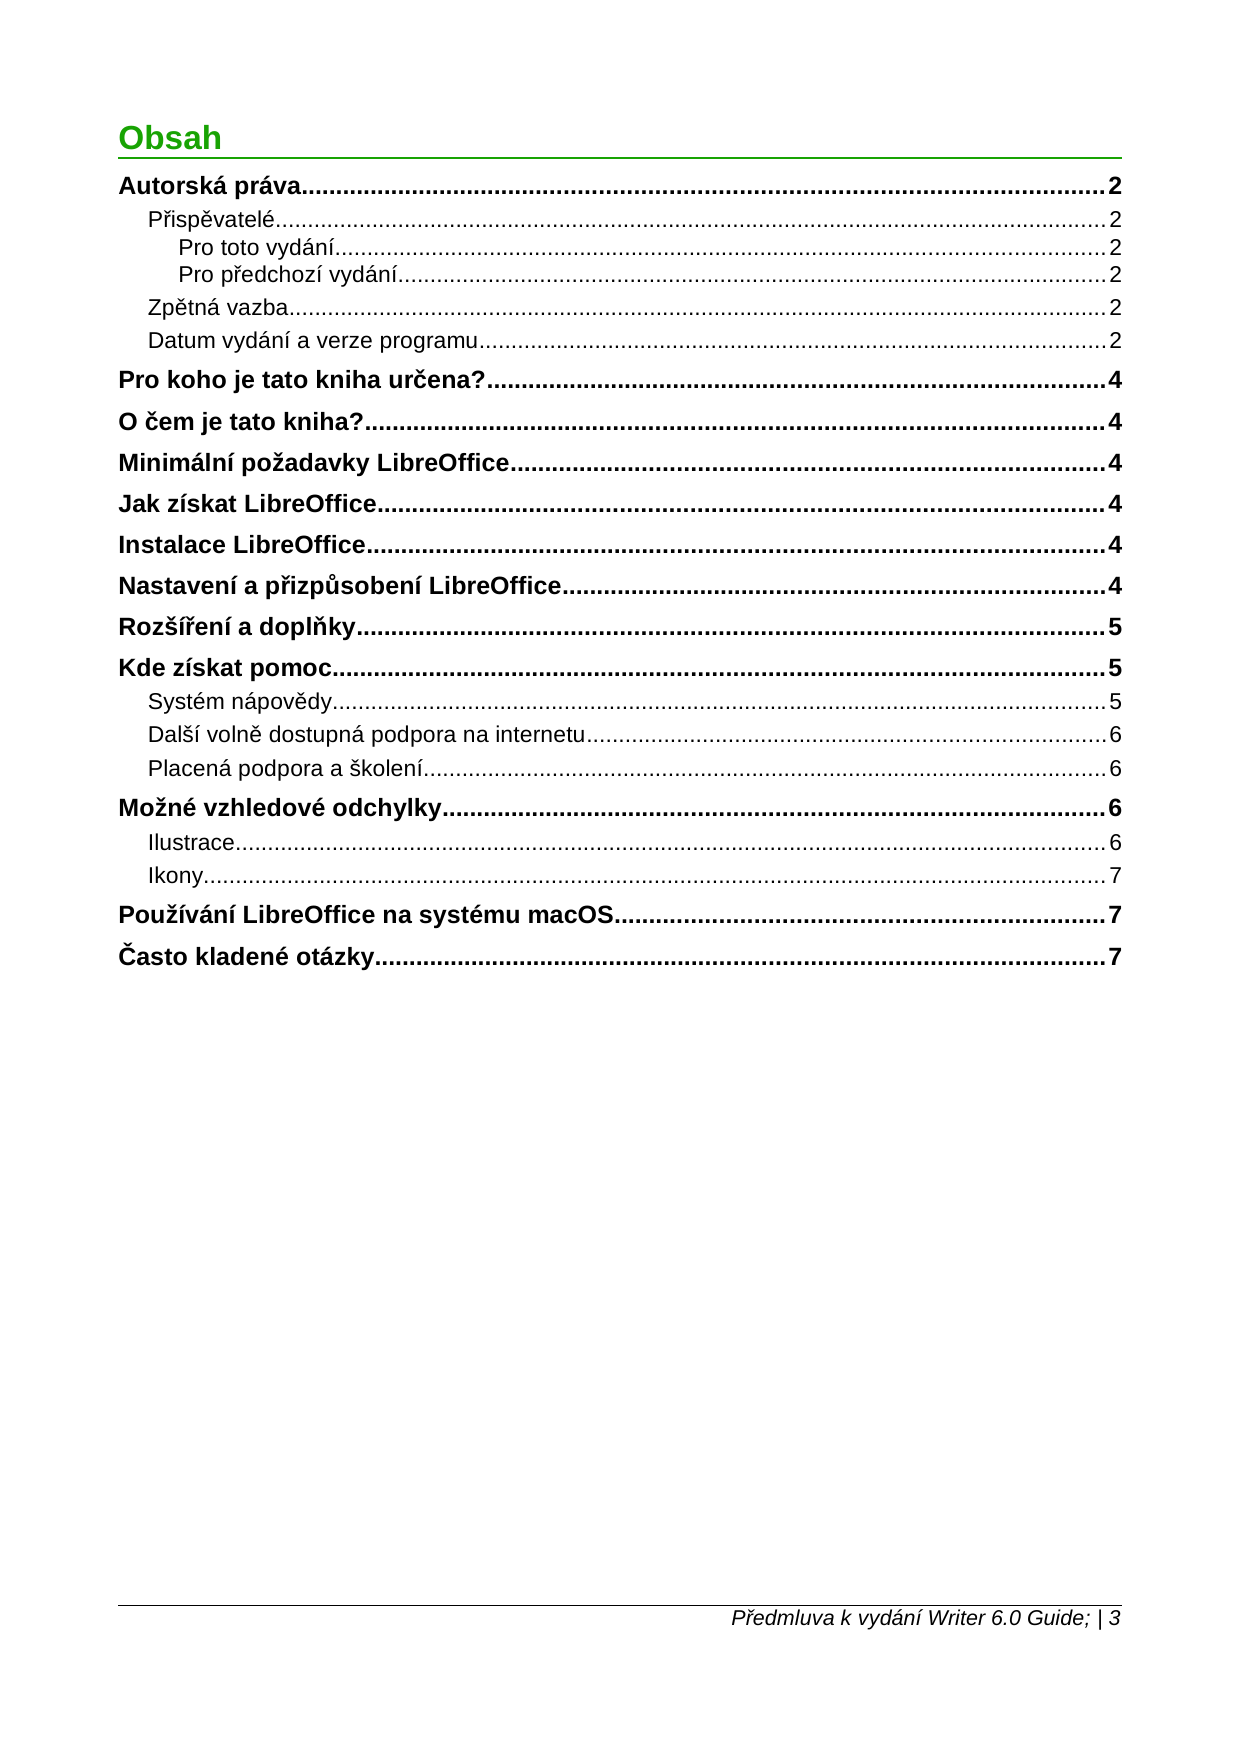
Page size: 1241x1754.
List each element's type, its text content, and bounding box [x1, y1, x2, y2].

text Datum vydání a verze programu 2 [148, 326, 1122, 353]
text Pro koho je tato kniha určena? 4 [118, 365, 1122, 394]
text Nastavení a přizpůsobení LibreOffice 4 [118, 571, 1122, 599]
text Minimální požadavky LibreOffice 4 [118, 447, 1122, 476]
text Možné vzhledové odchylky 6 [118, 793, 1122, 822]
text Autorská práva 2 [118, 171, 1122, 200]
text Přispěvatelé 2 [148, 206, 1122, 233]
text Ilustrace 6 [148, 828, 1122, 855]
text Jak získat LibreOffice 4 [118, 488, 1122, 517]
text O čem je tato kniha? 4 [118, 406, 1122, 435]
text Placená podpora a školení 6 [148, 754, 1122, 781]
text Další volně dostupná podpora na internetu 6 [148, 721, 1122, 748]
subtitle Obsah [118, 118, 1122, 157]
text Ikony 7 [148, 861, 1122, 888]
text Pro předchozí vydání 2 [178, 260, 1122, 287]
text Systém nápovědy 5 [148, 688, 1122, 715]
text Instalace LibreOffice 4 [118, 529, 1122, 558]
text Často kladené otázky 7 [118, 941, 1122, 970]
text Používání LibreOffice na systému macOS 7 [118, 900, 1122, 929]
text Zpětná vazba 2 [148, 293, 1122, 320]
text Kde získat pomoc 5 [118, 653, 1122, 682]
text Pro toto vydání 2 [178, 233, 1122, 260]
text Rozšíření a doplňky 5 [118, 612, 1122, 641]
